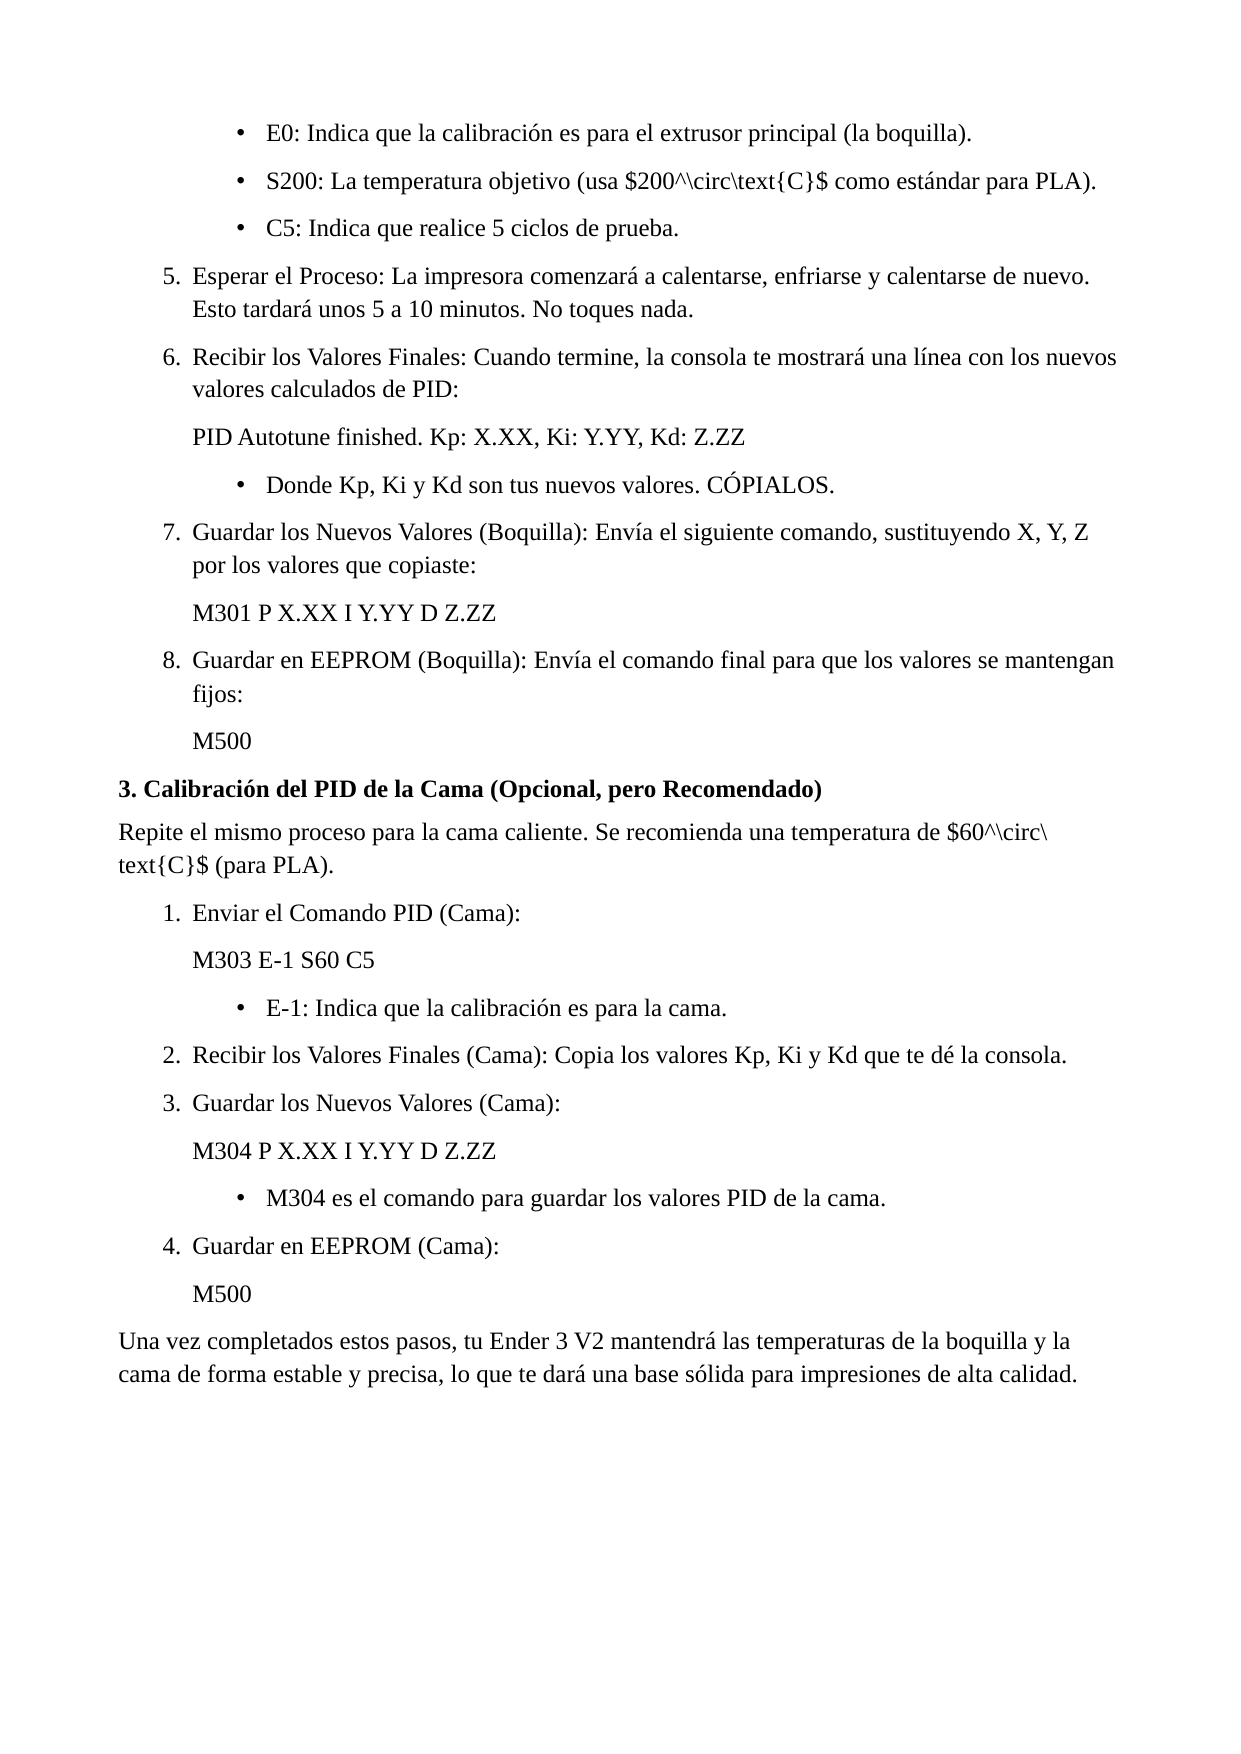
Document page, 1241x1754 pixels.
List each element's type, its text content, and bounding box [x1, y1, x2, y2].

list S200: La temperatura objetivo (usa $200^\circ\text{C}$ como estándar para PLA). [236, 166, 1122, 194]
subtitle 3. Calibración del PID de la Cama (Opcional, pero Recomendado) [118, 774, 1122, 803]
list M304 P X.XX I Y.YY D Z.ZZ [162, 1136, 1122, 1164]
list M304 es el comando para guardar los valores PID de la cama. [236, 1183, 1122, 1212]
list PID Autotune finished. Kp: X.XX, Ki: Y.YY, Kd: Z.ZZ [162, 422, 1122, 451]
list Esperar el Proceso: La impresora comenzará a calentarse, enfriarse y calentarse de nuevo. Esto tardará unos 5 a 10 minutos. No toques nada. [162, 261, 1122, 323]
list Guardar en EEPROM (Cama): [162, 1231, 1122, 1260]
list M301 P X.XX I Y.YY D Z.ZZ [162, 598, 1122, 627]
list Recibir los Valores Finales: Cuando termine, la consola te mostrará una línea con los nuevos valores calculados de PID: [162, 342, 1122, 403]
text Repite el mismo proceso para la cama caliente. Se recomienda una temperatura de $60^\circ\text{C}$ (para PLA). [118, 817, 1122, 879]
list Donde Kp, Ki y Kd son tus nuevos valores. CÓPIALOS. [236, 470, 1122, 498]
list Enviar el Comando PID (Cama): [162, 898, 1122, 927]
list M500 [162, 726, 1122, 755]
list Guardar los Nuevos Valores (Boquilla): Envía el siguiente comando, sustituyendo X, Y, Z por los valores que copiaste: [162, 517, 1122, 579]
list M500 [162, 1279, 1122, 1307]
list M303 E-1 S60 C5 [162, 945, 1122, 974]
text Una vez completados estos pasos, tu Ender 3 V2 mantendrá las temperaturas de la boquilla y la cama de forma estable y precisa, lo que te dará una base sólida para impresiones de alta calidad. [118, 1326, 1122, 1388]
list Guardar en EEPROM (Boquilla): Envía el comando final para que los valores se mantengan fijos: [162, 646, 1122, 707]
list E0: Indica que la calibración es para el extrusor principal (la boquilla). [236, 118, 1122, 147]
list Recibir los Valores Finales (Cama): Copia los valores Kp, Ki y Kd que te dé la consola. [162, 1041, 1122, 1069]
list C5: Indica que realice 5 ciclos de prueba. [236, 213, 1122, 242]
list E-1: Indica que la calibración es para la cama. [236, 993, 1122, 1022]
list Guardar los Nuevos Valores (Cama): [162, 1088, 1122, 1117]
